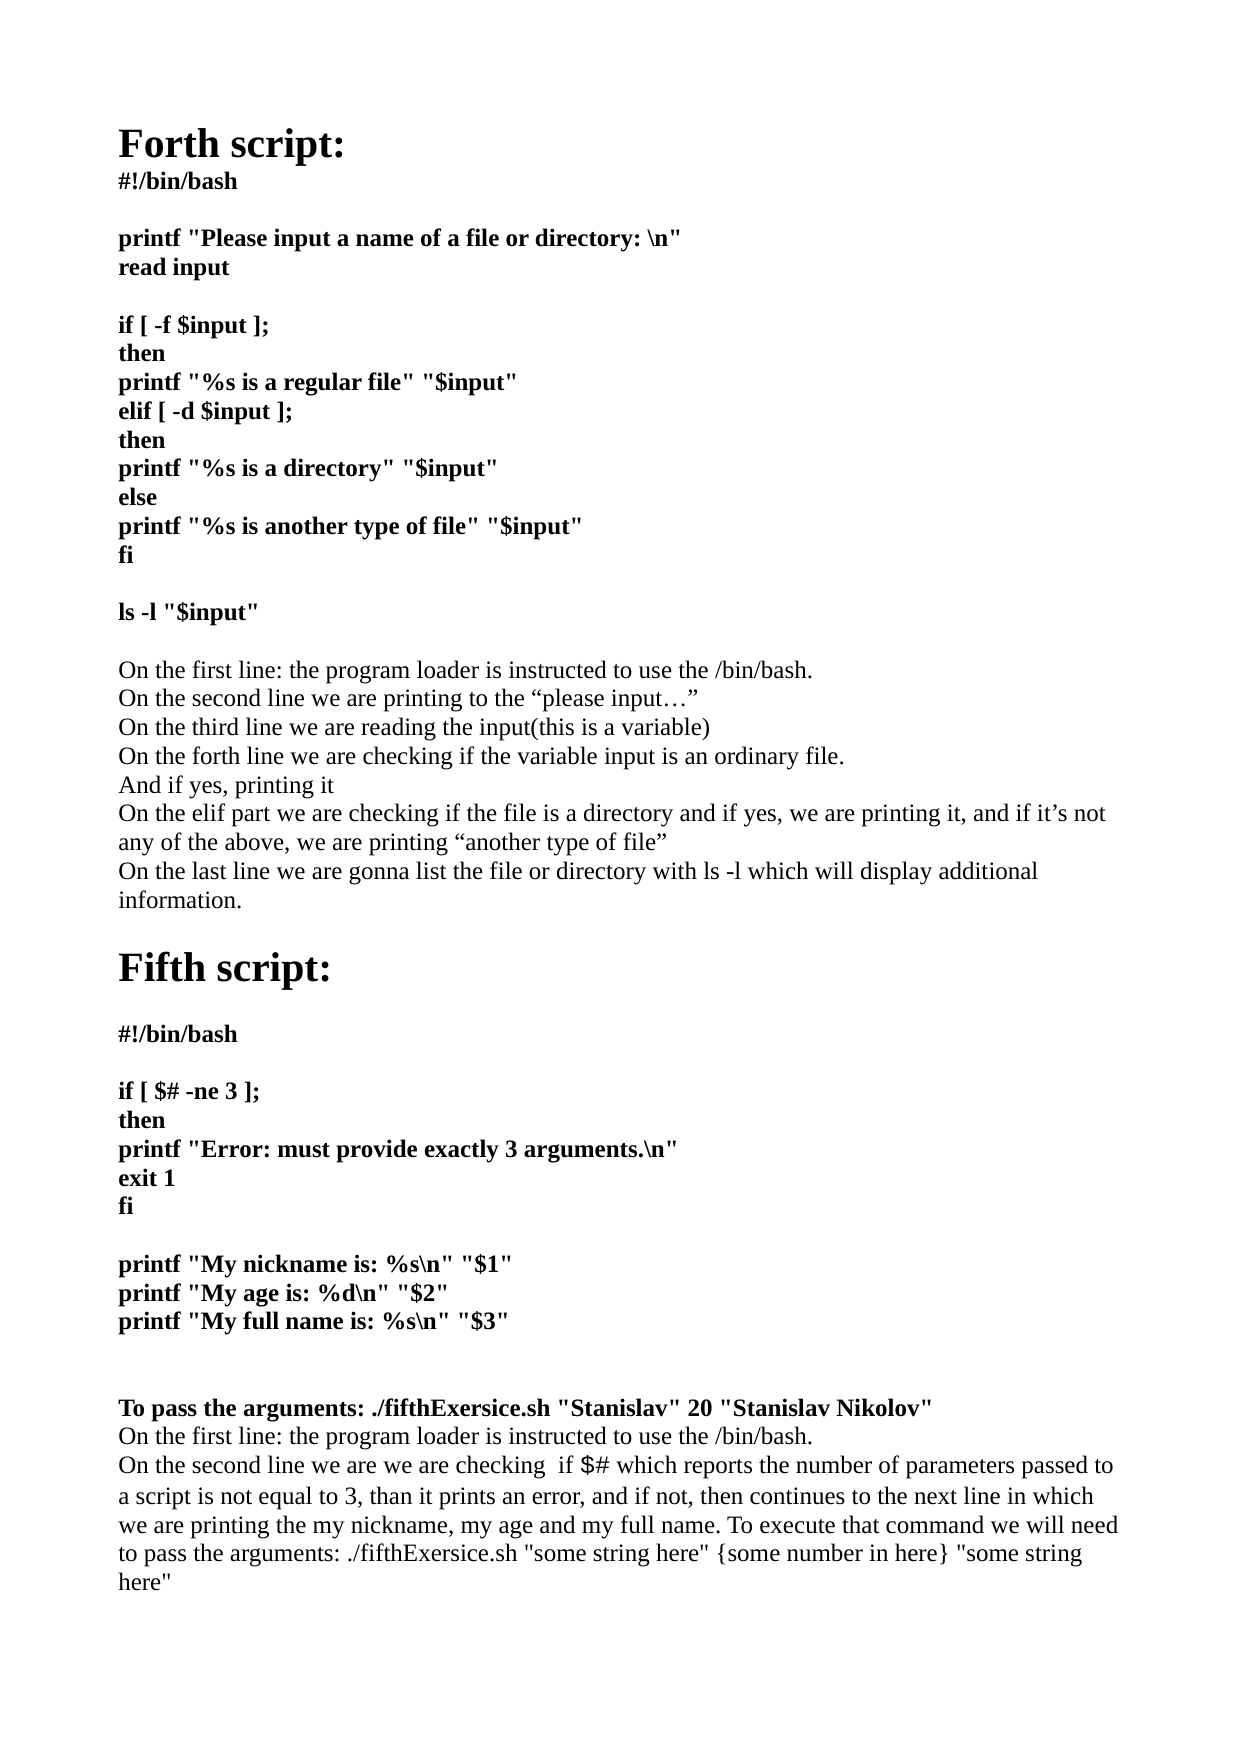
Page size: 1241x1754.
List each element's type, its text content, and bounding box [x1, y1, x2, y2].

text if [ $# -ne 3 ]; [118, 1076, 1122, 1105]
text On the second line we are we are checking if $# which reports the number of parameters passed to a script is not equal to 3, than it prints an error, and if not, then continues to the next line in which we are printing the my nickname, my age and my full name. To execute that command we will need to pass the arguments: ./fifthExersice.sh "some string here" {some number in here} "some string here" [118, 1450, 1122, 1596]
text then [118, 338, 1122, 367]
text else [118, 482, 1122, 511]
text #!/bin/bash [118, 1019, 1122, 1048]
text then [118, 425, 1122, 453]
text On the first line: the program loader is instructed to use the /bin/bash. [118, 1421, 1122, 1450]
text read input [118, 252, 1122, 281]
text elif [ -d $input ]; [118, 396, 1122, 425]
text On the first line: the program loader is instructed to use the /bin/bash. [118, 655, 1122, 683]
text printf "%s is a directory" "$input" [118, 453, 1122, 482]
text On the third line we are reading the input(this is a variable) [118, 712, 1122, 741]
text if [ -f $input ]; [118, 310, 1122, 338]
text On the elif part we are checking if the file is a directory and if yes, we are printing it, and if it’s not any of the above, we are printing “another type of file” [118, 798, 1122, 856]
text On the last line we are gonna list the file or directory with ls -l which will display additional information. [118, 856, 1122, 913]
text To pass the arguments: ./fifthExersice.sh "Stanislav" 20 "Stanislav Nikolov" [118, 1393, 1122, 1421]
text printf "Please input a name of a file or directory: \n" [118, 223, 1122, 252]
text fi [118, 540, 1122, 568]
text printf "My age is: %d\n" "$2" [118, 1278, 1122, 1306]
text then [118, 1105, 1122, 1134]
text Fifth script: [118, 942, 1122, 990]
text printf "My nickname is: %s\n" "$1" [118, 1249, 1122, 1278]
text Forth script: [118, 118, 1122, 166]
text exit 1 [118, 1163, 1122, 1191]
text printf "%s is a regular file" "$input" [118, 367, 1122, 396]
text On the second line we are printing to the “please input…” [118, 683, 1122, 712]
text And if yes, printing it [118, 770, 1122, 798]
text printf "%s is another type of file" "$input" [118, 511, 1122, 540]
text fi [118, 1191, 1122, 1220]
text On the forth line we are checking if the variable input is an ordinary file. [118, 741, 1122, 770]
text ls -l "$input" [118, 597, 1122, 626]
text printf "Error: must provide exactly 3 arguments.\n" [118, 1134, 1122, 1163]
text printf "My full name is: %s\n" "$3" [118, 1306, 1122, 1335]
text #!/bin/bash [118, 166, 1122, 195]
